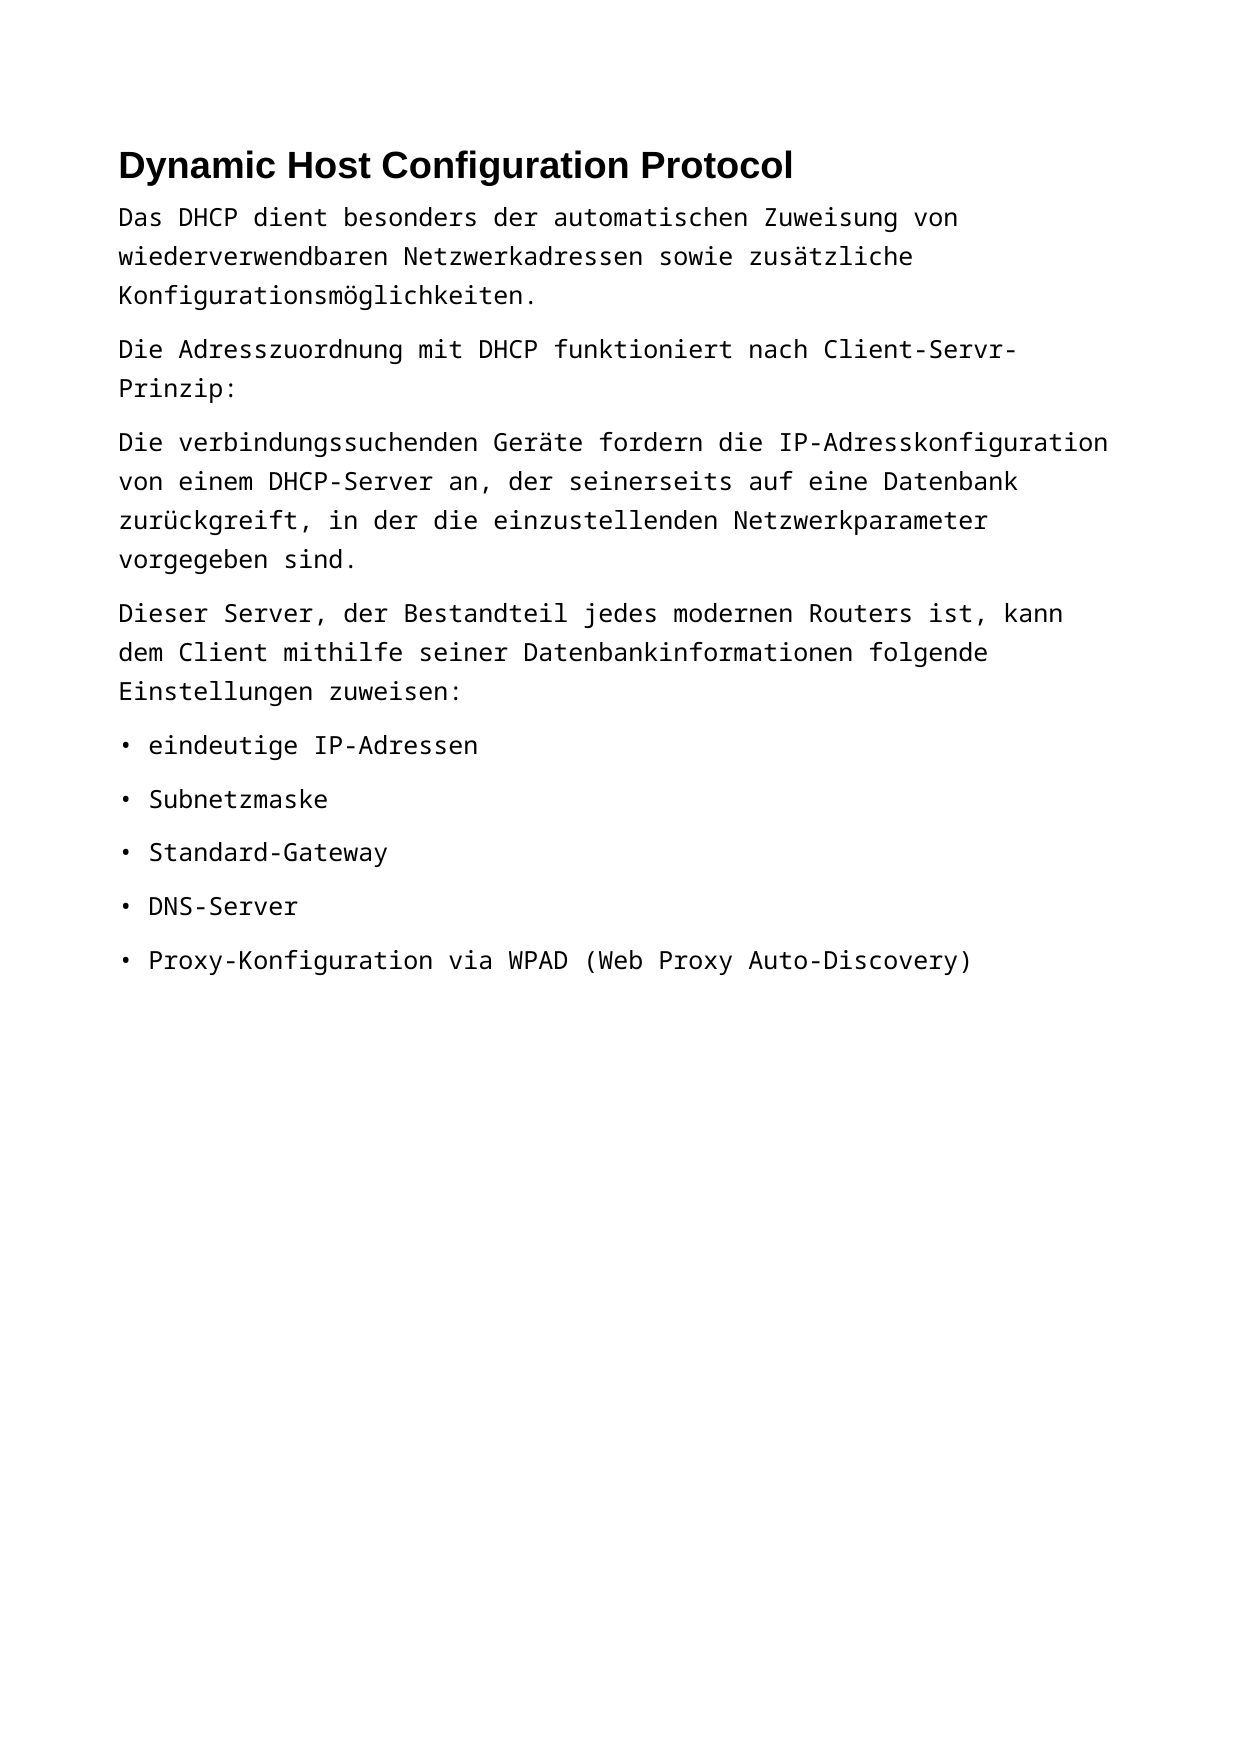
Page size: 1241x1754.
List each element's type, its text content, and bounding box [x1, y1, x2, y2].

subtitle Dynamic Host Configuration Protocol [118, 143, 1122, 187]
text Dieser Server, der Bestandteil jedes modernen Routers ist, kann dem Client mithilfe seiner Datenbankinformationen folgende Einstellungen zuweisen: [118, 596, 1122, 708]
text Die verbindungssuchenden Geräte fordern die IP-Adresskonfiguration von einem DHCP-Server an, der seinerseits auf eine Datenbank zurückgreift, in der die einzustellenden Netzwerkparameter vorgegeben sind. [118, 424, 1122, 576]
text • Proxy-Konfiguration via WPAD (Web Proxy Auto-Discovery) [118, 943, 1122, 977]
text Das DHCP dient besonders der automatischen Zuweisung von wiederverwendbaren Netzwerkadressen sowie zusätzliche Konfigurationsmöglichkeiten. [118, 199, 1122, 312]
text • Subnetzmaske [118, 781, 1122, 815]
text • eindeutige IP-Adressen [118, 728, 1122, 762]
text Die Adresszuordnung mit DHCP funktioniert nach Client-Servr-Prinzip: [118, 331, 1122, 404]
text • DNS-Server [118, 889, 1122, 923]
text • Standard-Gateway [118, 835, 1122, 869]
